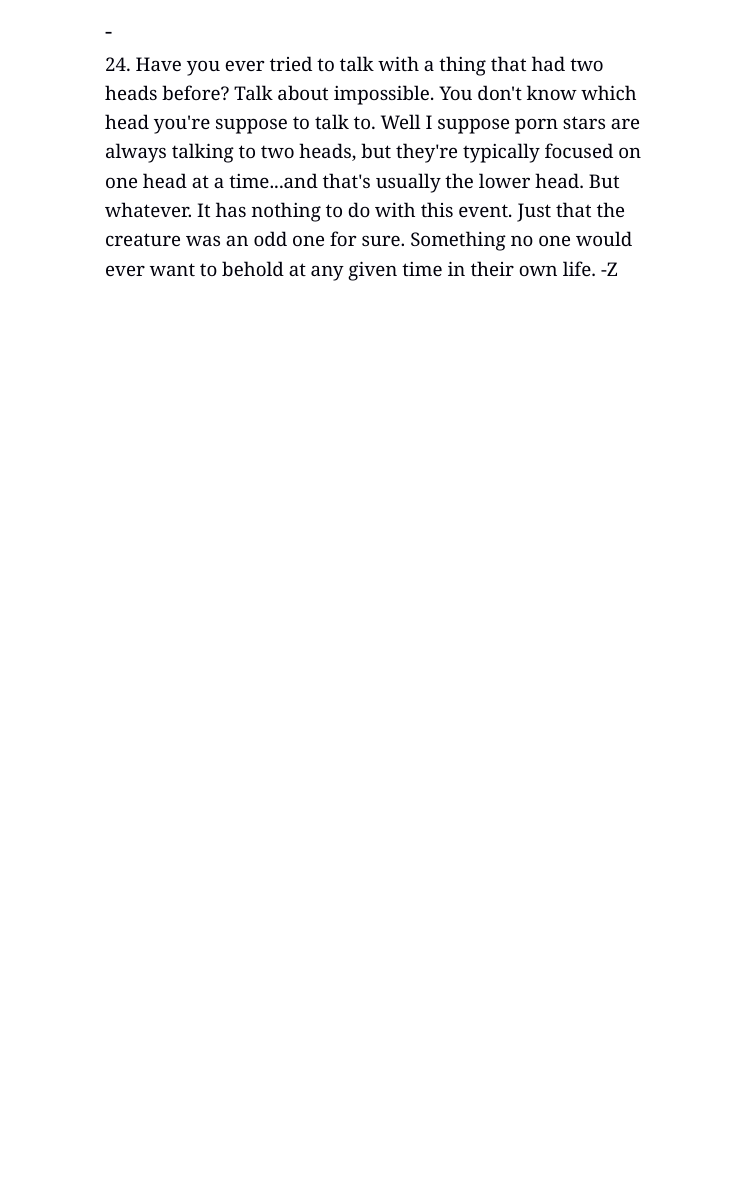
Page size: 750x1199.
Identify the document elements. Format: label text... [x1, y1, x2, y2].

text - [105, 15, 645, 46]
text 24. Have you ever tried to talk with a thing that had two heads before? Talk about impossible. You don't know which head you're suppose to talk to. Well I suppose porn stars are always talking to two heads, but they're typically focused on one head at a time...and that's usually the lower head. But whatever. It has nothing to do with this event. Just that the creature was an odd one for sure. Something no one would ever want to behold at any given time in their own life. -Z [105, 51, 645, 281]
